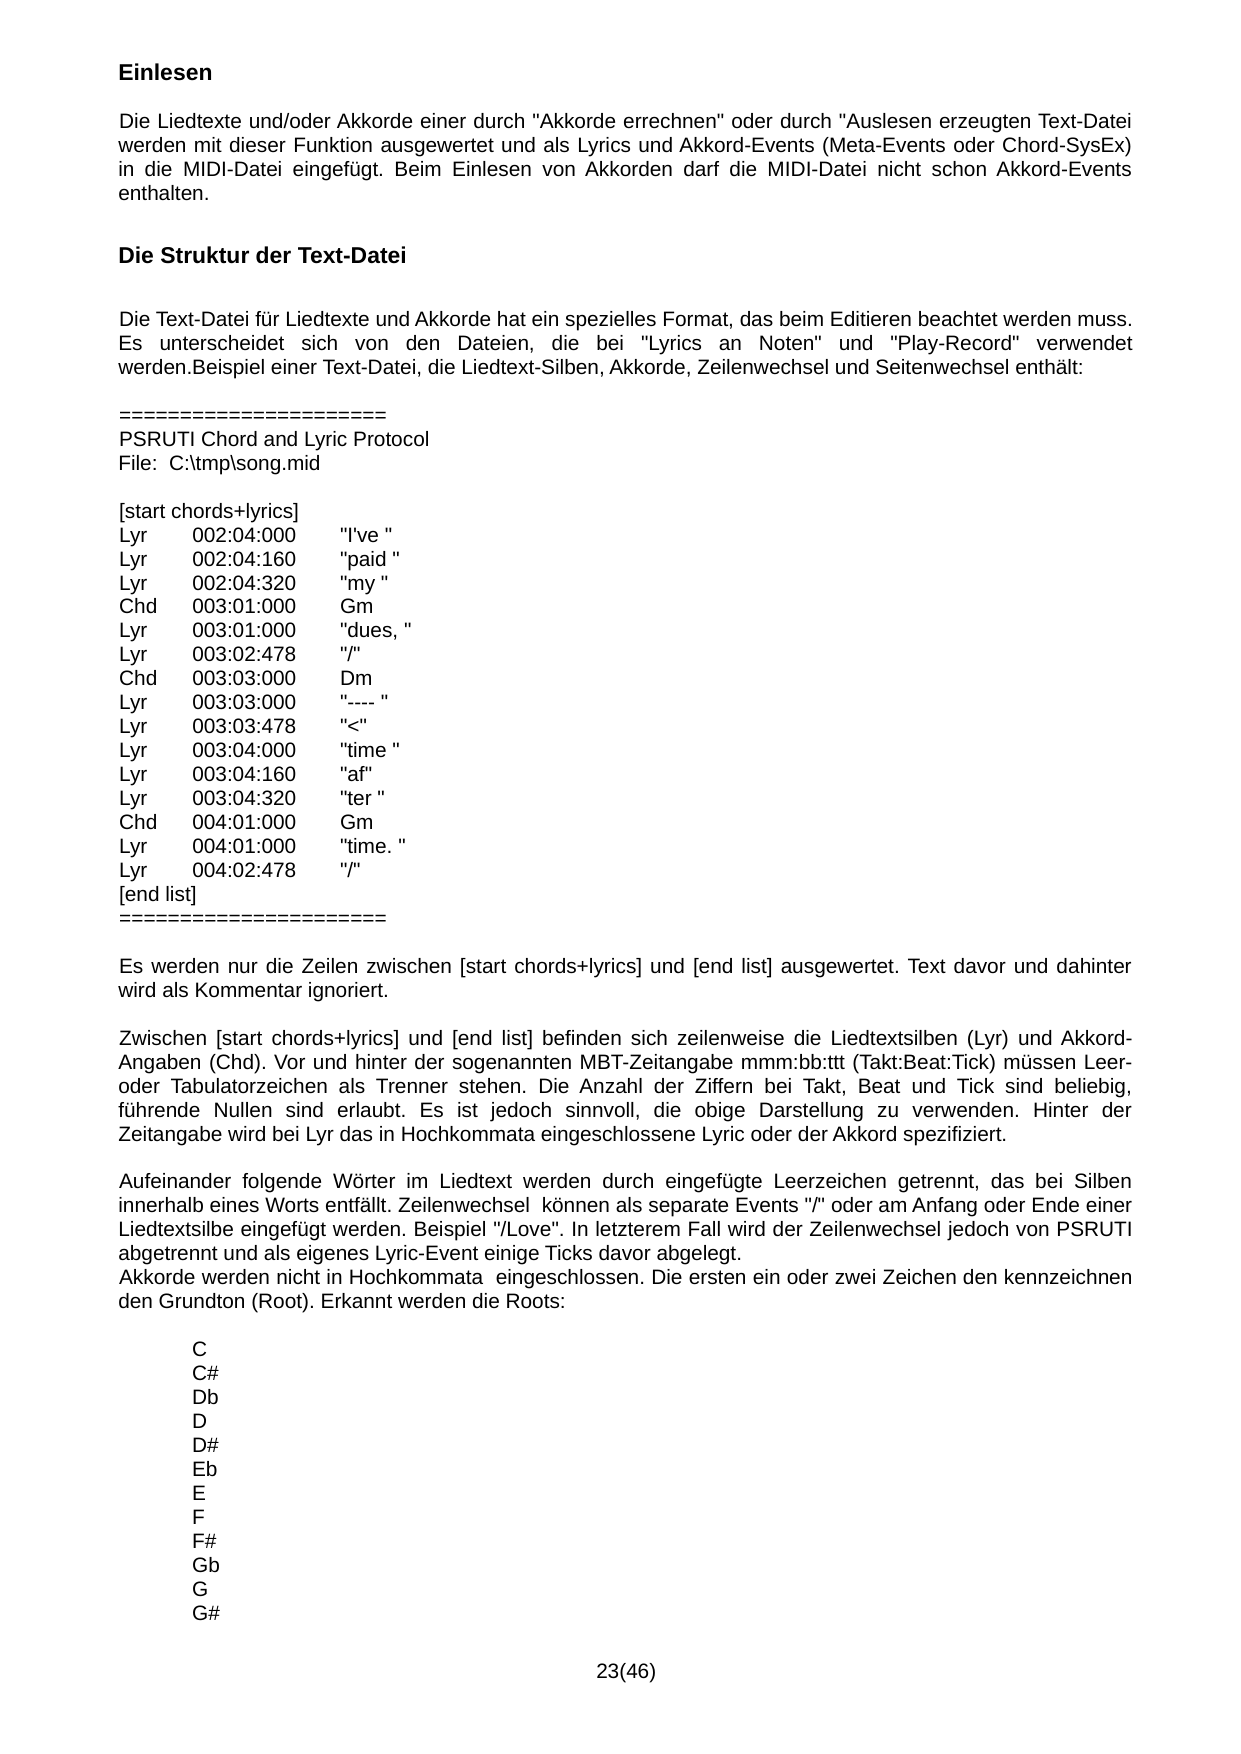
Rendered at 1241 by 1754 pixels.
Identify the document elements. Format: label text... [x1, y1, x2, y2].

text Chd 003:01:000 Gm [118, 594, 1134, 618]
text PSRUTI Chord and Lyric Protocol [118, 427, 1134, 451]
text Lyr 003:03:478 "<" [118, 714, 1134, 738]
text Lyr 004:01:000 "time. " [118, 834, 1134, 858]
text [end list] [118, 882, 1134, 906]
text Db [118, 1385, 1134, 1409]
text Lyr 003:01:000 "dues, " [118, 618, 1134, 642]
text D# [118, 1433, 1134, 1457]
text E [118, 1481, 1134, 1505]
subtitle Die Struktur der Text-Datei [118, 242, 1134, 268]
text ====================== [118, 906, 1134, 930]
text Lyr 003:02:478 "/" [118, 642, 1134, 666]
text Lyr 002:04:000 "I've " [118, 522, 1134, 546]
text Zwischen [start chords+lyrics] und [end list] befinden sich zeilenweise die Liedtextsilben (Lyr) und Akkord-Angaben (Chd). Vor und hinter der sogenannten MBT-Zeitangabe mmm:bb:ttt (Takt:Beat:Tick) müssen Leer- oder Tabulatorzeichen als Trenner stehen. Die Anzahl der Ziffern bei Takt, Beat und Tick sind beliebig, führende Nullen sind erlaubt. Es ist jedoch sinnvoll, die obige Darstellung zu verwenden. Hinter der Zeitangabe wird bei Lyr das in Hochkommata eingeschlossene Lyric oder der Akkord spezifiziert. [118, 1026, 1134, 1145]
text Es werden nur die Zeilen zwischen [start chords+lyrics] und [end list] ausgewertet. Text davor und dahinter wird als Kommentar ignoriert. [118, 954, 1134, 1002]
text ====================== [118, 403, 1134, 427]
text Akkorde werden nicht in Hochkommata eingeschlossen. Die ersten ein oder zwei Zeichen den kennzeichnen den Grundton (Root). Erkannt werden die Roots: [118, 1265, 1134, 1313]
text Die Liedtexte und/oder Akkorde einer durch "Akkorde errechnen" oder durch "Auslesen erzeugten Text-Datei werden mit dieser Funktion ausgewertet und als Lyrics und Akkord-Events (Meta-Events oder Chord-SysEx) in die MIDI-Datei eingefügt. Beim Einlesen von Akkorden darf die MIDI-Datei nicht schon Akkord-Events enthalten. [118, 109, 1134, 205]
text [start chords+lyrics] [118, 498, 1134, 522]
text Lyr 003:04:320 "ter " [118, 786, 1134, 810]
text Chd 004:01:000 Gm [118, 810, 1134, 834]
text Lyr 003:04:000 "time " [118, 738, 1134, 762]
text Aufeinander folgende Wörter im Liedtext werden durch eingefügte Leerzeichen getrennt, das bei Silben innerhalb eines Worts entfällt. Zeilenwechsel können als separate Events "/" oder am Anfang oder Ende einer Liedtextsilbe eingefügt werden. Beispiel "/Love". In letzterem Fall wird der Zeilenwechsel jedoch von PSRUTI abgetrennt und als eigenes Lyric-Event einige Ticks davor abgelegt. [118, 1169, 1134, 1265]
text Lyr 002:04:320 "my " [118, 570, 1134, 594]
text Die Text-Datei für Liedtexte und Akkorde hat ein spezielles Format, das beim Editieren beachtet werden muss. Es unterscheidet sich von den Dateien, die bei "Lyrics an Noten" und "Play-Record" verwendet werden.Beispiel einer Text-Datei, die Liedtext-Silben, Akkorde, Zeilenwechsel und Seitenwechsel enthält: [118, 307, 1134, 379]
text Gb [118, 1553, 1134, 1577]
subtitle Einlesen [118, 59, 1134, 85]
text Lyr 002:04:160 "paid " [118, 546, 1134, 570]
text C [118, 1337, 1134, 1361]
text C# [118, 1361, 1134, 1385]
text File: C:\tmp\song.mid [118, 451, 1134, 474]
text Chd 003:03:000 Dm [118, 666, 1134, 690]
text Lyr 003:04:160 "af" [118, 762, 1134, 786]
text Eb [118, 1457, 1134, 1481]
text Lyr 004:02:478 "/" [118, 858, 1134, 882]
text F [118, 1505, 1134, 1529]
text G# [118, 1601, 1134, 1624]
text Lyr 003:03:000 "---- " [118, 690, 1134, 714]
text F# [118, 1529, 1134, 1553]
text G [118, 1577, 1134, 1601]
text D [118, 1409, 1134, 1433]
